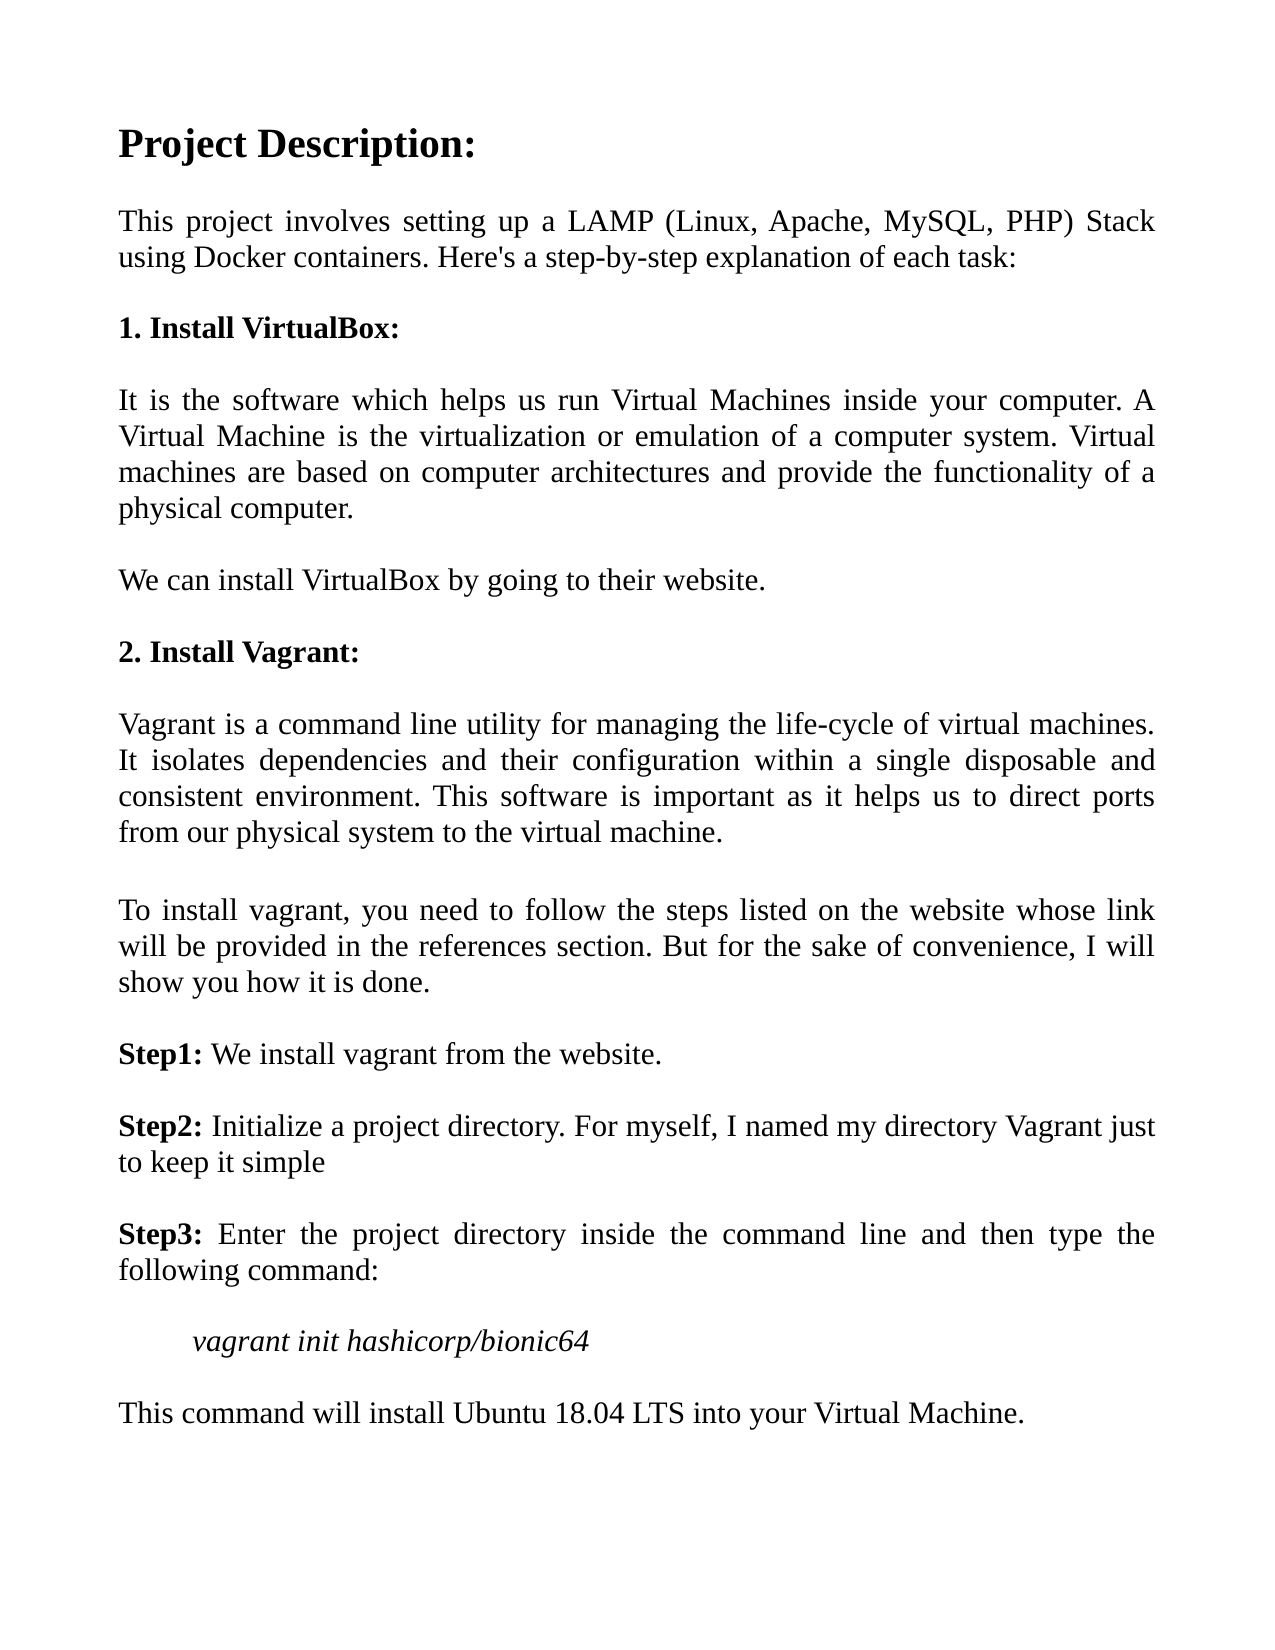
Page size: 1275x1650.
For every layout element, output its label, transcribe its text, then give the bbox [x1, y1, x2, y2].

text Vagrant is a command line utility for managing the life-cycle of virtual machines. It isolates dependencies and their configuration within a single disposable and consistent environment. This software is important as it helps us to direct ports from our physical system to the virtual machine. [118, 705, 1157, 849]
text We can install VirtualBox by going to their website. [118, 561, 1157, 597]
text Project Description: [118, 118, 1157, 166]
text Step2: Initialize a project directory. For myself, I named my directory Vagrant just to keep it simple [118, 1107, 1157, 1179]
text Step3: Enter the project directory inside the command line and then type the following command: [118, 1215, 1157, 1287]
text vagrant init hashicorp/bionic64 [118, 1323, 1157, 1359]
text 1. Install VirtualBox: [118, 310, 1157, 346]
text This project involves setting up a LAMP (Linux, Apache, MySQL, PHP) Stack using Docker containers. Here's a step-by-step explanation of each task: [118, 202, 1157, 274]
text To install vagrant, you need to follow the steps listed on the website whose link will be provided in the references section. But for the sake of convenience, I will show you how it is done. [118, 891, 1157, 999]
text It is the software which helps us run Virtual Machines inside your computer. A Virtual Machine is the virtualization or emulation of a computer system. Virtual machines are based on computer architectures and provide the functionality of a physical computer. [118, 382, 1157, 525]
text Step1: We install vagrant from the website. [118, 1035, 1157, 1071]
text This command will install Ubuntu 18.04 LTS into your Virtual Machine. [118, 1394, 1157, 1431]
text 2. Install Vagrant: [118, 633, 1157, 669]
